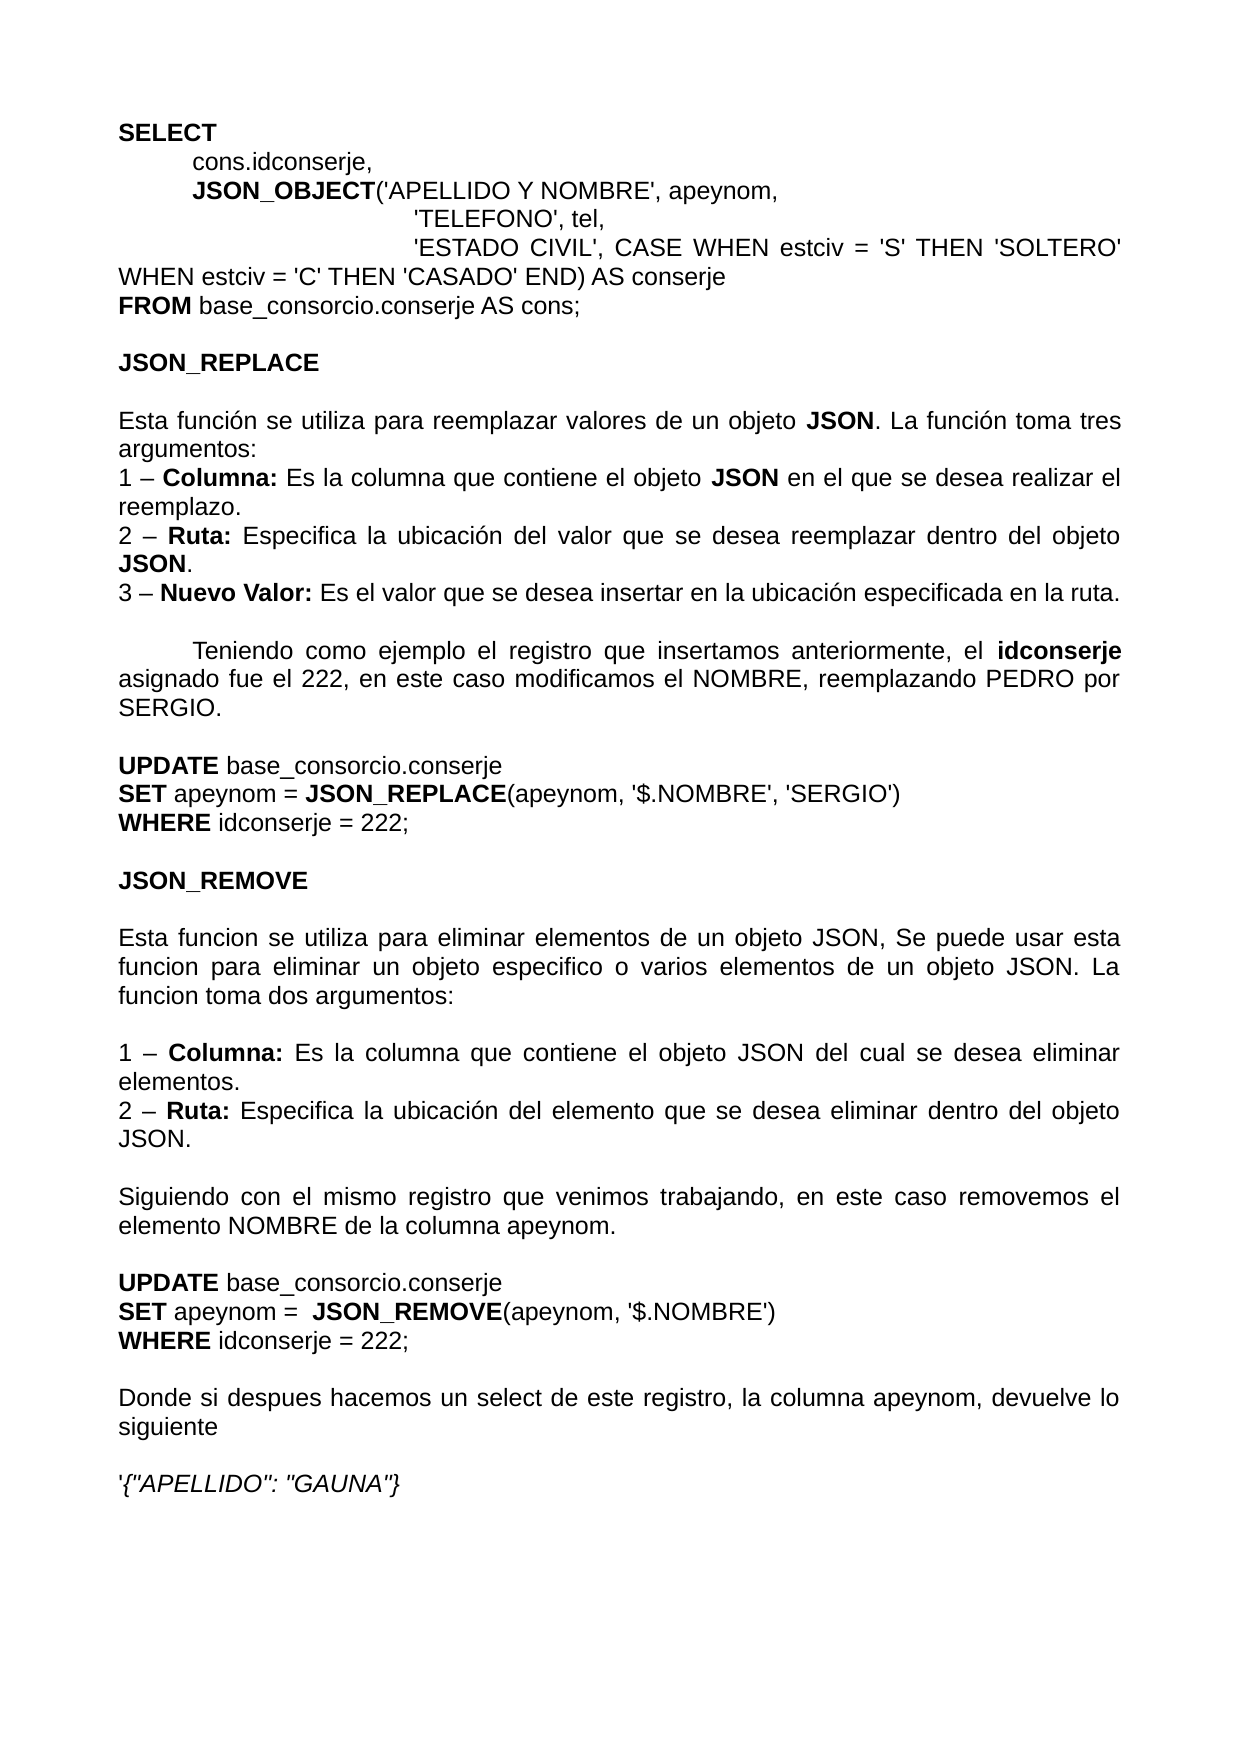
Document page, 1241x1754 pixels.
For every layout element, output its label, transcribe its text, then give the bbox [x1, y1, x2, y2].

text 'ESTADO CIVIL', CASE WHEN estciv = 'S' THEN 'SOLTERO' WHEN estciv = 'C' THEN 'CASADO' END) AS conserje [118, 233, 1122, 291]
text WHERE idconserje = 222; [118, 1326, 1122, 1354]
text Siguiendo con el mismo registro que venimos trabajando, en este caso removemos el elemento NOMBRE de la columna apeynom. [118, 1182, 1122, 1239]
text cons.idconserje, [118, 147, 1122, 176]
text UPDATE base_consorcio.conserje [118, 751, 1122, 779]
text UPDATE base_consorcio.conserje [118, 1268, 1122, 1297]
text 3 – Nuevo Valor: Es el valor que se desea insertar en la ubicación especificada en la ruta. [118, 578, 1122, 607]
text JSON_REMOVE [118, 866, 1122, 894]
text 2 – Ruta: Especifica la ubicación del valor que se desea reemplazar dentro del objeto JSON. [118, 521, 1122, 578]
text Esta función se utiliza para reemplazar valores de un objeto JSON. La función toma tres argumentos: [118, 406, 1122, 463]
text 1 – Columna: Es la columna que contiene el objeto JSON del cual se desea eliminar elementos. [118, 1038, 1122, 1096]
text Teniendo como ejemplo el registro que insertamos anteriormente, el idconserje asignado fue el 222, en este caso modificamos el NOMBRE, reemplazando PEDRO por SERGIO. [118, 636, 1122, 722]
text SELECT [118, 118, 1122, 147]
text JSON_REPLACE [118, 348, 1122, 377]
text 2 – Ruta: Especifica la ubicación del elemento que se desea eliminar dentro del objeto JSON. [118, 1096, 1122, 1153]
text 'TELEFONO', tel, [118, 204, 1122, 233]
text Donde si despues hacemos un select de este registro, la columna apeynom, devuelve lo siguiente [118, 1383, 1122, 1441]
text FROM base_consorcio.conserje AS cons; [118, 291, 1122, 319]
text 1 – Columna: Es la columna que contiene el objeto JSON en el que se desea realizar el reemplazo. [118, 463, 1122, 521]
text WHERE idconserje = 222; [118, 808, 1122, 837]
text SET apeynom = JSON_REPLACE(apeynom, '$.NOMBRE', 'SERGIO') [118, 779, 1122, 808]
text JSON_OBJECT('APELLIDO Y NOMBRE', apeynom, [118, 176, 1122, 204]
text Esta funcion se utiliza para eliminar elementos de un objeto JSON, Se puede usar esta funcion para eliminar un objeto especifico o varios elementos de un objeto JSON. La funcion toma dos argumentos: [118, 923, 1122, 1009]
text SET apeynom = JSON_REMOVE(apeynom, '$.NOMBRE') [118, 1297, 1122, 1326]
text '{"APELLIDO": "GAUNA"} [118, 1469, 1122, 1498]
